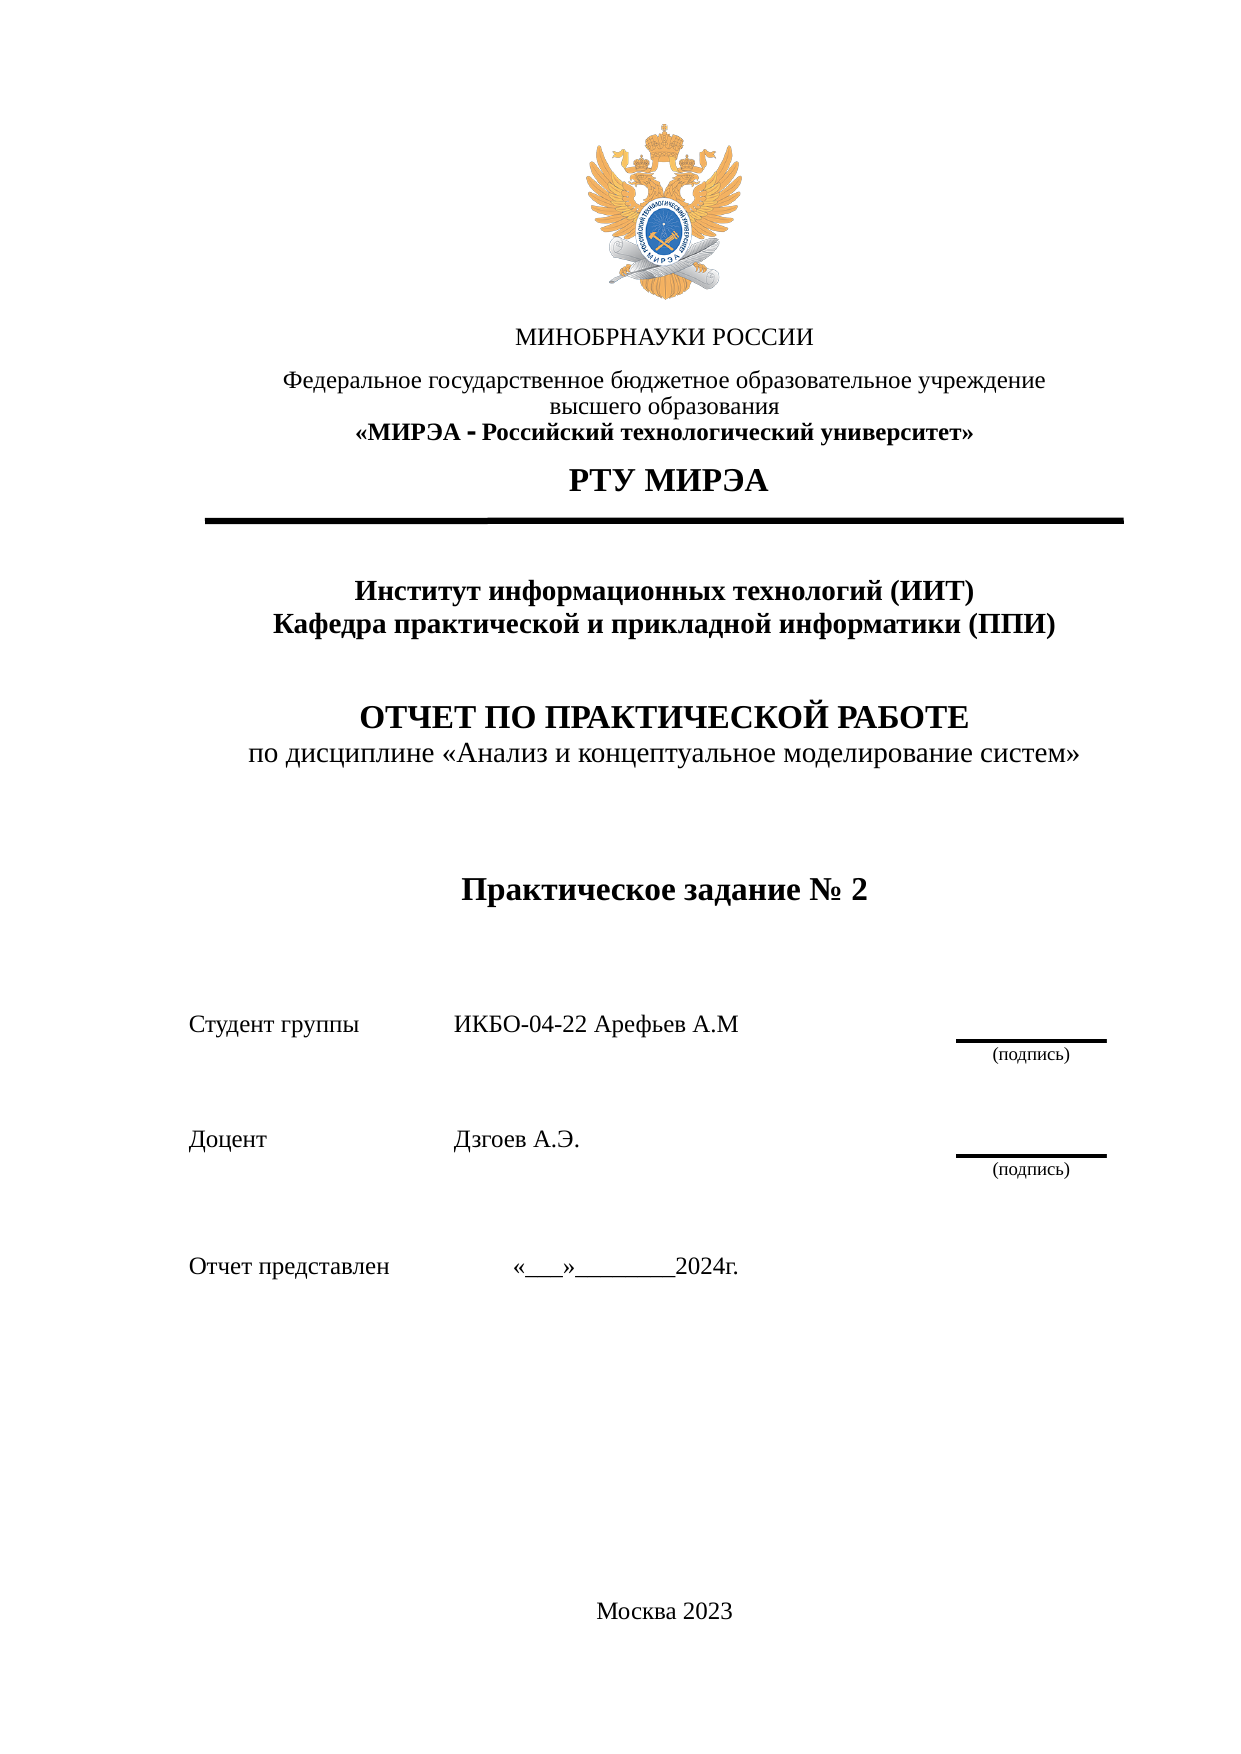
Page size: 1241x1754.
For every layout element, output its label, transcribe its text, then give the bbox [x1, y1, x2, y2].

text Институт информационных технологий (ИИТ) [177, 573, 1152, 606]
table_cell [1060, 1208, 1233, 1280]
table_cell Доцент [177, 1095, 442, 1208]
text ОТЧЕТ ПО ПРАКТИЧЕСКОЙ РАБОТЕ [177, 697, 1152, 736]
table_header Студент группы ИНБО-01-17 [177, 1009, 442, 1095]
text Москва 2023 [177, 1596, 1152, 1625]
table_header [1118, 1009, 1233, 1095]
table_cell (подпись) [945, 1095, 1118, 1208]
table_cell Отчет представлен [177, 1208, 442, 1280]
picture [577, 124, 752, 300]
text Практическое задание № 2 [177, 870, 1152, 908]
table_header ИКБО-04-22 Арефьев А.М [443, 1009, 944, 1095]
table_cell «___»________2024г. [443, 1208, 1060, 1280]
table_header МИНОБРНАУКИ РОССИИ [177, 118, 1152, 368]
table_cell [1118, 1095, 1233, 1208]
text по дисциплине «Анализ и концептуальное моделирование систем» [177, 736, 1152, 769]
table_cell Дзгоев А.Э. [443, 1095, 944, 1208]
table_header (подпись) [945, 1009, 1118, 1095]
table_cell Федеральное государственное бюджетное образовательное учреждение высшего образования «МИРЭА  Российский технологический университет» РТУ МИРЭА [177, 368, 1152, 573]
text Кафедра практической и прикладной информатики (ППИ) [177, 606, 1152, 640]
